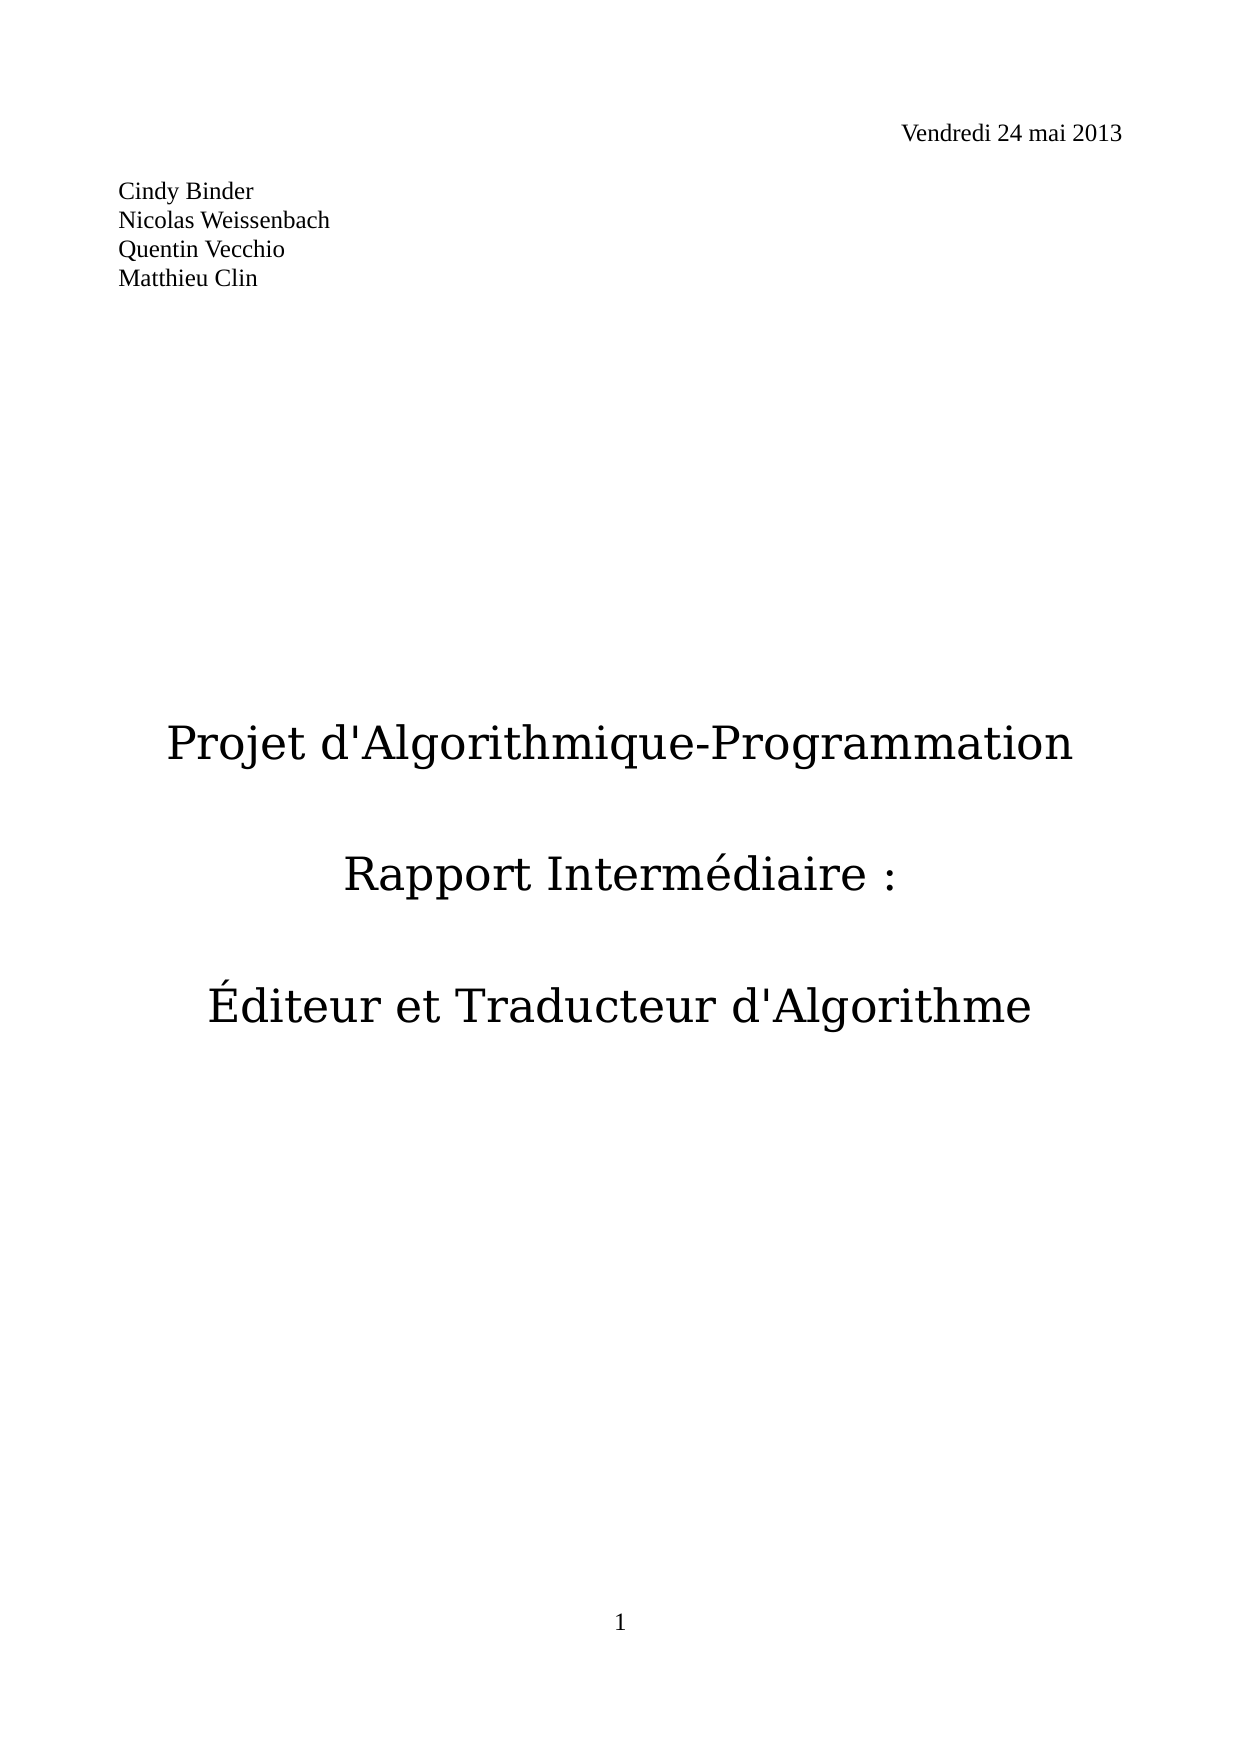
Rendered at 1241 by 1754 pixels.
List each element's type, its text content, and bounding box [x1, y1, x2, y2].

text Rapport Intermédiaire : [118, 848, 1122, 902]
text Quentin Vecchio [118, 234, 1122, 263]
text Nicolas Weissenbach [118, 205, 1122, 234]
text Matthieu Clin [118, 263, 1122, 291]
text Cindy Binder [118, 176, 1122, 205]
text Éditeur et Traducteur d'Algorithme [118, 980, 1122, 1033]
subtitle Projet d'Algorithmique-Programmation [118, 717, 1122, 770]
